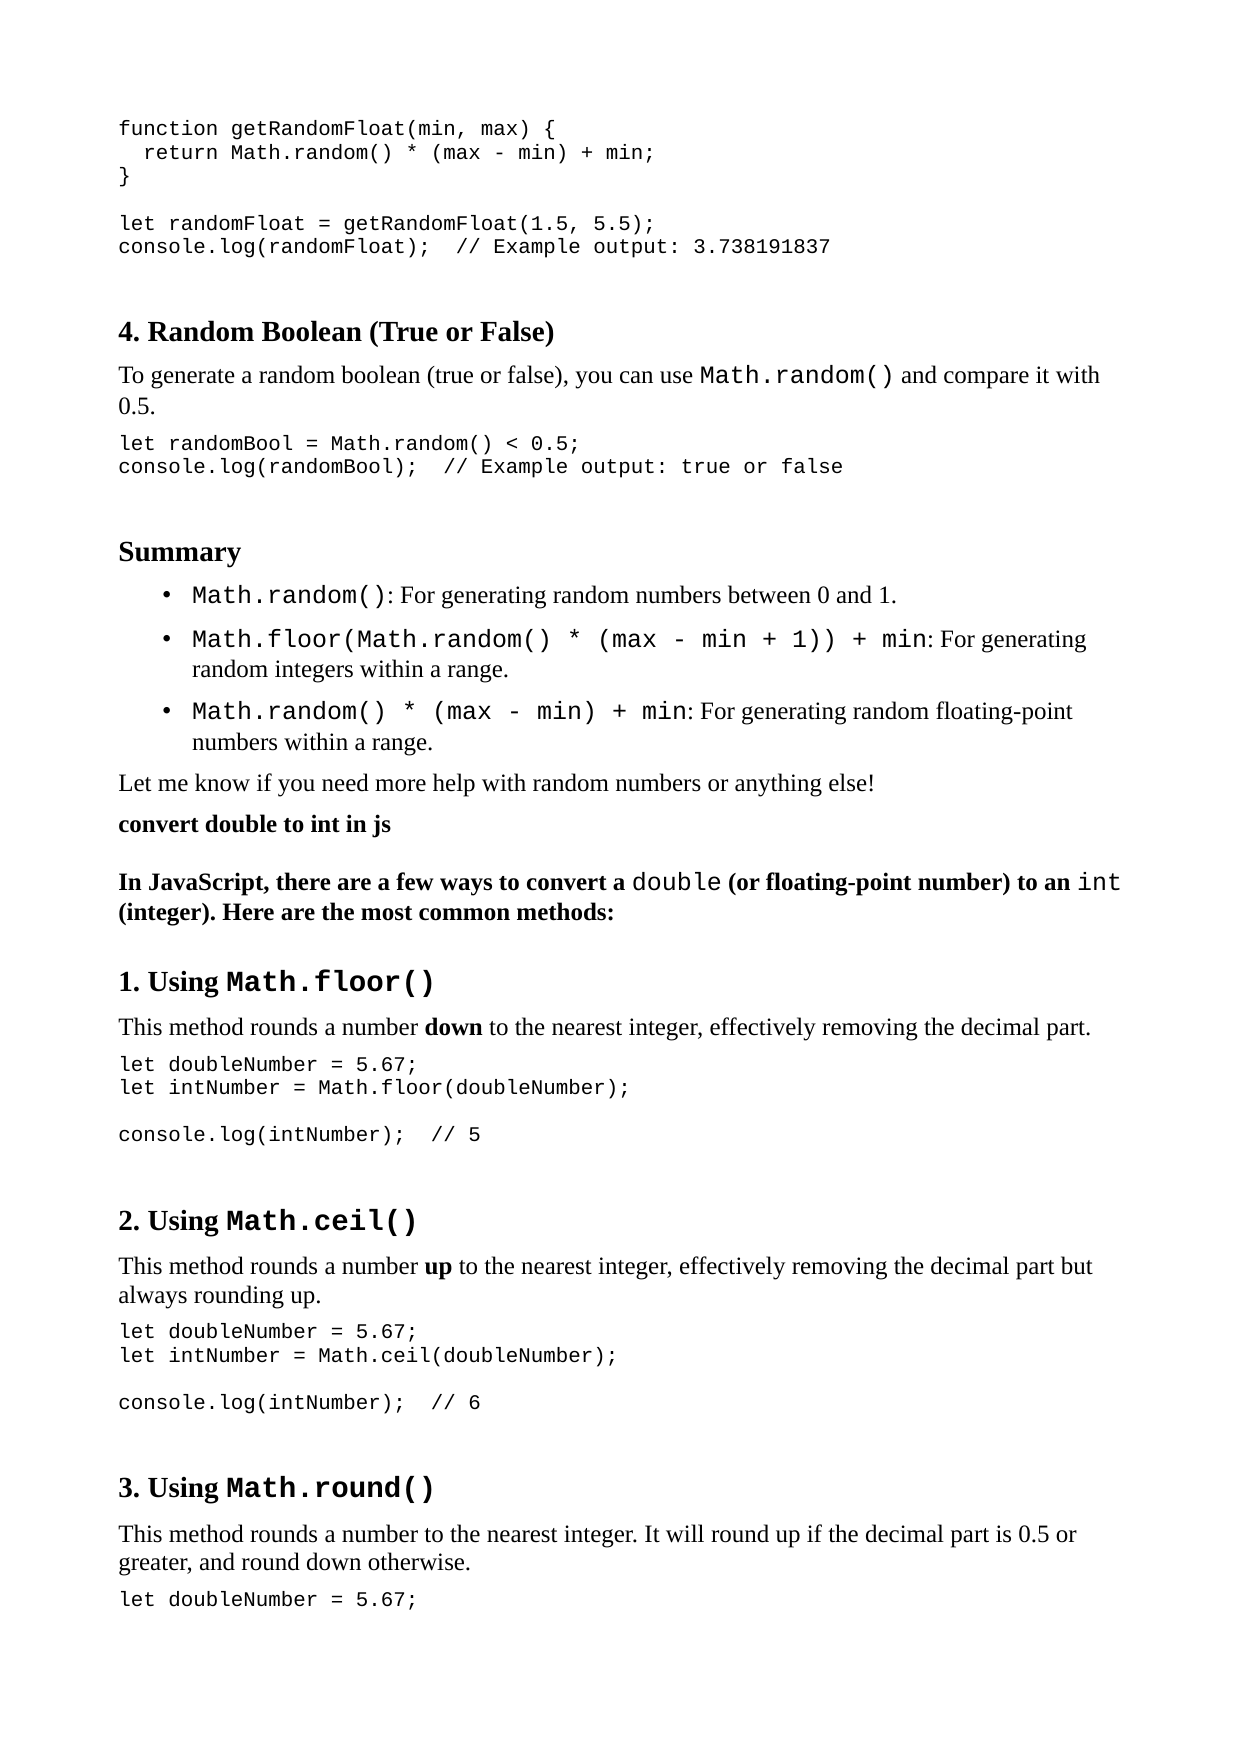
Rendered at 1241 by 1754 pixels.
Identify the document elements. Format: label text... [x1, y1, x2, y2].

text In JavaScript, there are a few ways to convert a double (or floating-point number) to an int (integer). Here are the most common methods: [118, 867, 1122, 926]
text console.log(intNumber); // 6 [118, 1392, 1122, 1416]
text let doubleNumber = 5.67; [118, 1589, 1122, 1612]
text let doubleNumber = 5.67; [118, 1053, 1122, 1077]
text let randomBool = Math.random() < 0.5; [118, 433, 1122, 456]
text To generate a random boolean (true or false), you can use Math.random() and compare it with 0.5. [118, 361, 1122, 420]
list Math.random(): For generating random numbers between 0 and 1. [162, 580, 1122, 611]
text This method rounds a number to the nearest integer. It will round up if the decimal part is 0.5 or greater, and round down otherwise. [118, 1519, 1122, 1576]
text convert double to int in js [118, 809, 1122, 838]
list Math.random() * (max - min) + min: For generating random floating-point numbers within a range. [162, 696, 1122, 755]
text let randomFloat = getRandomFloat(1.5, 5.5); [118, 213, 1122, 236]
text console.log(intNumber); // 5 [118, 1124, 1122, 1148]
text return Math.random() * (max - min) + min; [118, 142, 1122, 165]
subtitle 2. Using Math.ceil() [118, 1203, 1122, 1239]
text console.log(randomFloat); // Example output: 3.738191837 [118, 236, 1122, 260]
text let doubleNumber = 5.67; [118, 1321, 1122, 1345]
text let intNumber = Math.floor(doubleNumber); [118, 1077, 1122, 1101]
subtitle 1. Using Math.floor() [118, 964, 1122, 1000]
text } [118, 165, 1122, 189]
text let intNumber = Math.ceil(doubleNumber); [118, 1345, 1122, 1368]
subtitle 4. Random Boolean (True or False) [118, 314, 1122, 348]
subtitle Summary [118, 534, 1122, 568]
text console.log(randomBool); // Example output: true or false [118, 456, 1122, 480]
text This method rounds a number up to the nearest integer, effectively removing the decimal part but always rounding up. [118, 1251, 1122, 1309]
subtitle 3. Using Math.round() [118, 1470, 1122, 1506]
text Let me know if you need more help with random numbers or anything else! [118, 768, 1122, 797]
text This method rounds a number down to the nearest integer, effectively removing the decimal part. [118, 1012, 1122, 1041]
text function getRandomFloat(min, max) { [118, 118, 1122, 142]
list Math.floor(Math.random() * (max - min + 1)) + min: For generating random integers within a range. [162, 624, 1122, 683]
